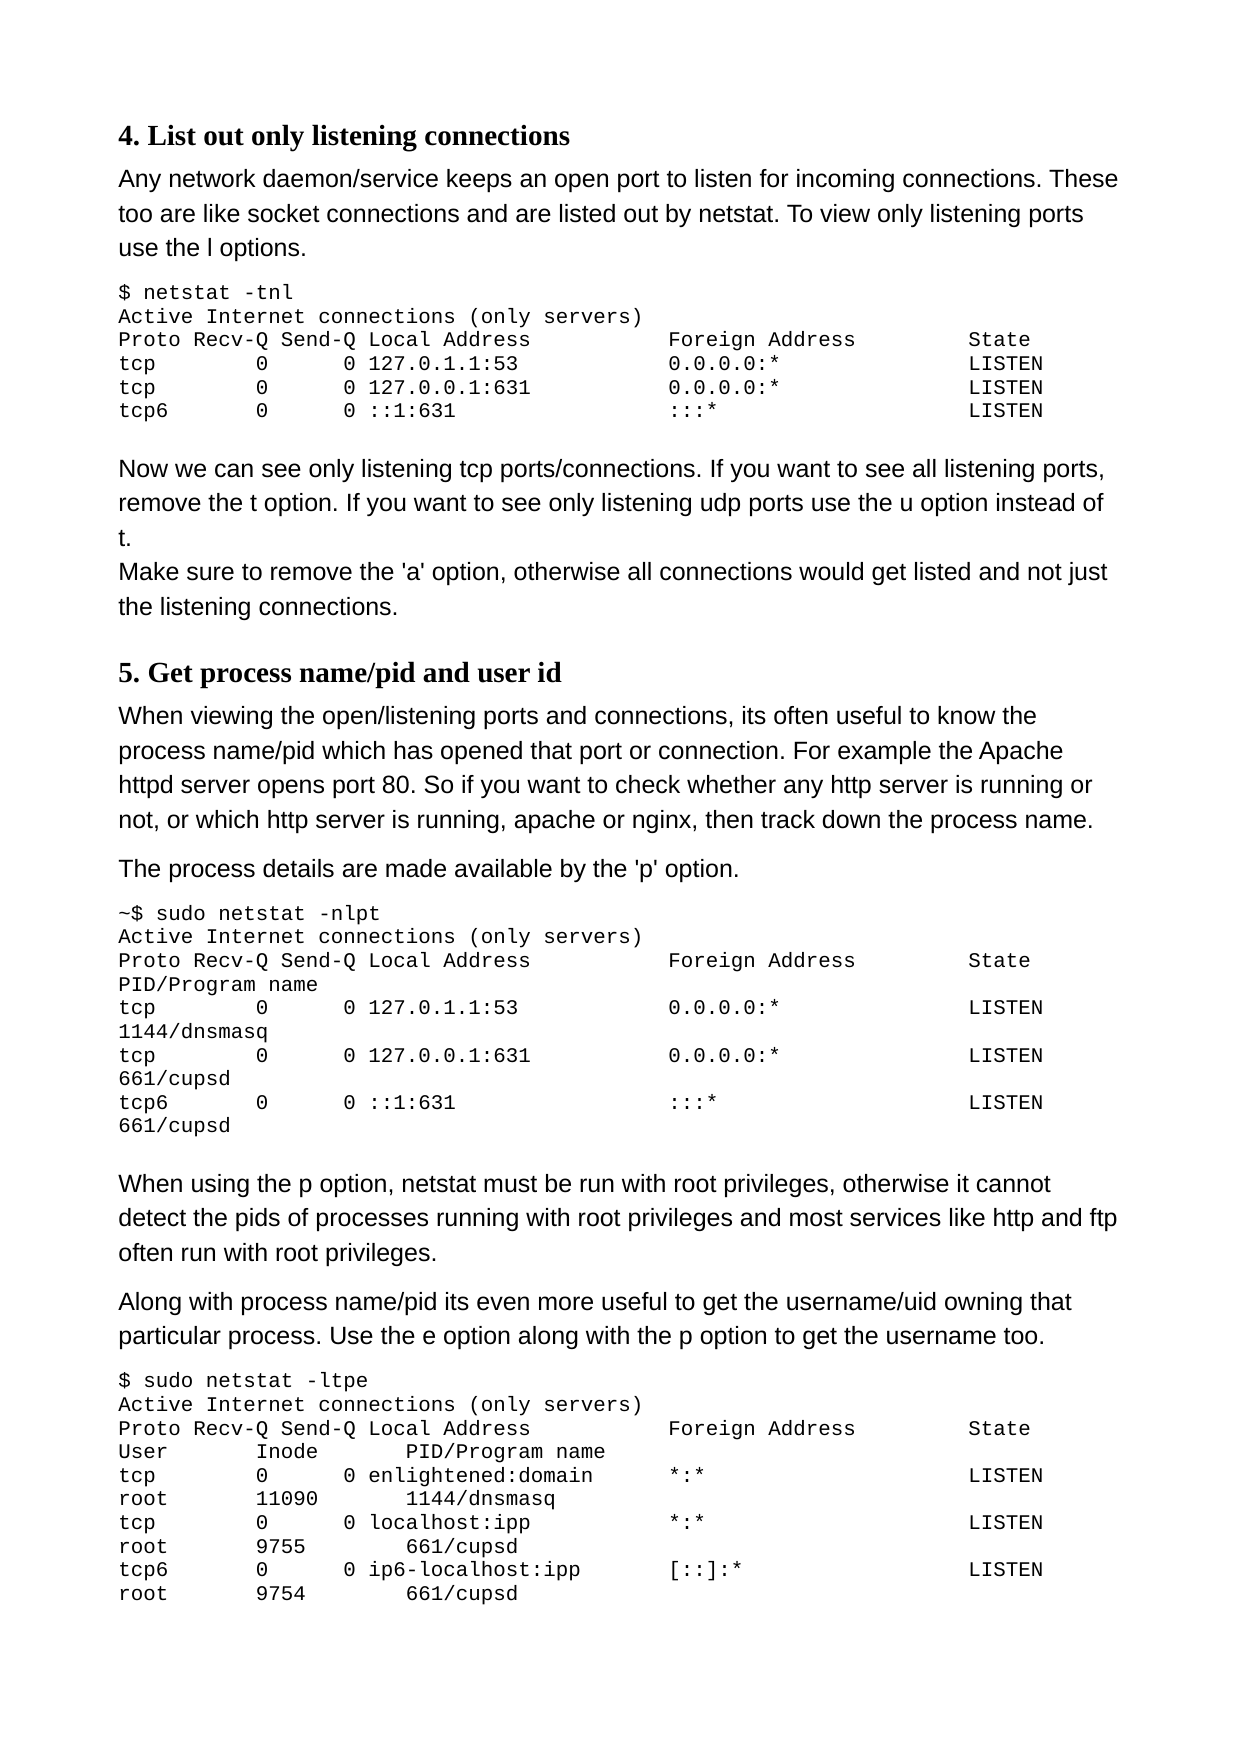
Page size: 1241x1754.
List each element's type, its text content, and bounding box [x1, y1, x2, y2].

text Any network daemon/service keeps an open port to listen for incoming connections. These too are like socket connections and are listed out by netstat. To view only listening ports use the l options. [118, 164, 1122, 262]
text When using the p option, netstat must be run with root privileges, otherwise it cannot detect the pids of processes running with root privileges and most services like http and ftp often run with root privileges. [118, 1169, 1122, 1266]
text Along with process name/pid its even more useful to get the username/uid owning that particular process. Use the e option along with the p option to get the username too. [118, 1287, 1122, 1350]
text When viewing the open/listening ports and connections, its often useful to know the process name/pid which has opened that port or connection. For example the Apache httpd server opens port 80. So if you want to check whether any http server is running or not, or which http server is running, apache or nginx, then track down the process name. [118, 701, 1122, 833]
text tcp6 0 0 ::1:631 :::* LISTEN 661/cupsd [118, 1092, 1122, 1139]
subtitle 5. Get process name/pid and user id [118, 655, 1122, 689]
text Active Internet connections (only servers) [118, 1394, 1122, 1417]
text Active Internet connections (only servers) [118, 926, 1122, 950]
text tcp 0 0 127.0.1.1:53 0.0.0.0:* LISTEN 1144/dnsmasq [118, 997, 1122, 1044]
text The process details are made available by the 'p' option. [118, 854, 1122, 882]
text tcp 0 0 127.0.0.1:631 0.0.0.0:* LISTEN 661/cupsd [118, 1044, 1122, 1092]
text Proto Recv-Q Send-Q Local Address Foreign Address State [118, 329, 1122, 353]
text tcp6 0 0 ::1:631 :::* LISTEN [118, 400, 1122, 424]
text tcp 0 0 localhost:ipp *:* LISTEN root 9755 661/cupsd [118, 1512, 1122, 1559]
text $ sudo netstat -ltpe [118, 1370, 1122, 1394]
text Now we can see only listening tcp ports/connections. If you want to see all listening ports, remove the t option. If you want to see only listening udp ports use the u option instead of t. Make sure to remove the 'a' option, otherwise all connections would get listed and not just the listening connections. [118, 453, 1122, 620]
text tcp 0 0 127.0.1.1:53 0.0.0.0:* LISTEN [118, 353, 1122, 377]
text tcp 0 0 127.0.0.1:631 0.0.0.0:* LISTEN [118, 377, 1122, 400]
text Proto Recv-Q Send-Q Local Address Foreign Address State PID/Program name [118, 950, 1122, 997]
subtitle 4. List out only listening connections [118, 118, 1122, 152]
text ~$ sudo netstat -nlpt [118, 903, 1122, 926]
text tcp6 0 0 ip6-localhost:ipp [::]:* LISTEN root 9754 661/cupsd [118, 1559, 1122, 1607]
text Proto Recv-Q Send-Q Local Address Foreign Address State User Inode PID/Program name [118, 1417, 1122, 1465]
text Active Internet connections (only servers) [118, 306, 1122, 329]
text $ netstat -tnl [118, 282, 1122, 306]
text tcp 0 0 enlightened:domain *:* LISTEN root 11090 1144/dnsmasq [118, 1465, 1122, 1512]
